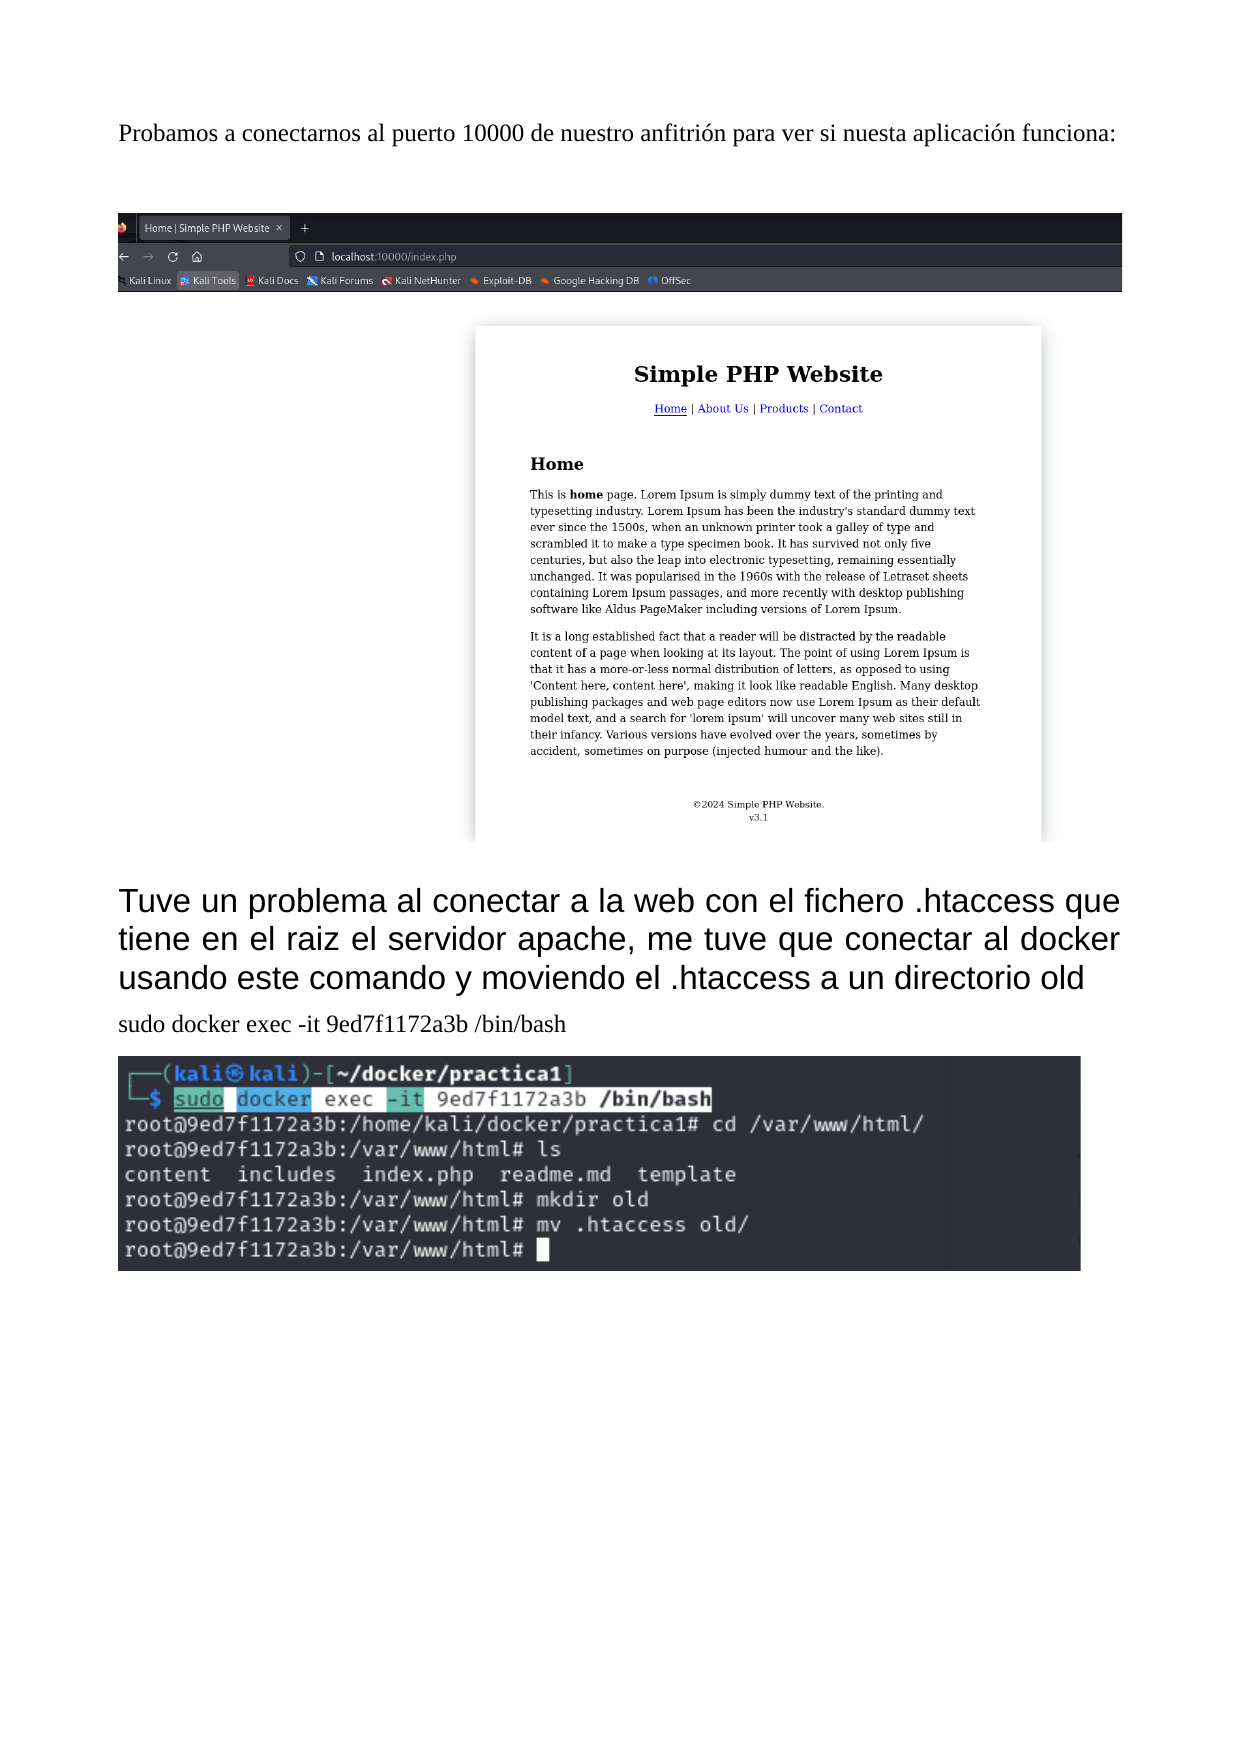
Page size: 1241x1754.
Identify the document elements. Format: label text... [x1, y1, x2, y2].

picture [118, 1056, 1081, 1271]
picture [118, 213, 1123, 842]
text Probamos a conectarnos al puerto 10000 de nuestro anfitrión para ver si nuesta aplicación funciona: [118, 118, 1122, 147]
text sudo docker exec -it 9ed7f1172a3b /bin/bash [118, 1009, 1122, 1037]
subtitle Tuve un problema al conectar a la web con el fichero .htaccess que tiene en el raiz el servidor apache, me tuve que conectar al docker usando este comando y moviendo el .htaccess a un directorio old [118, 881, 1122, 996]
